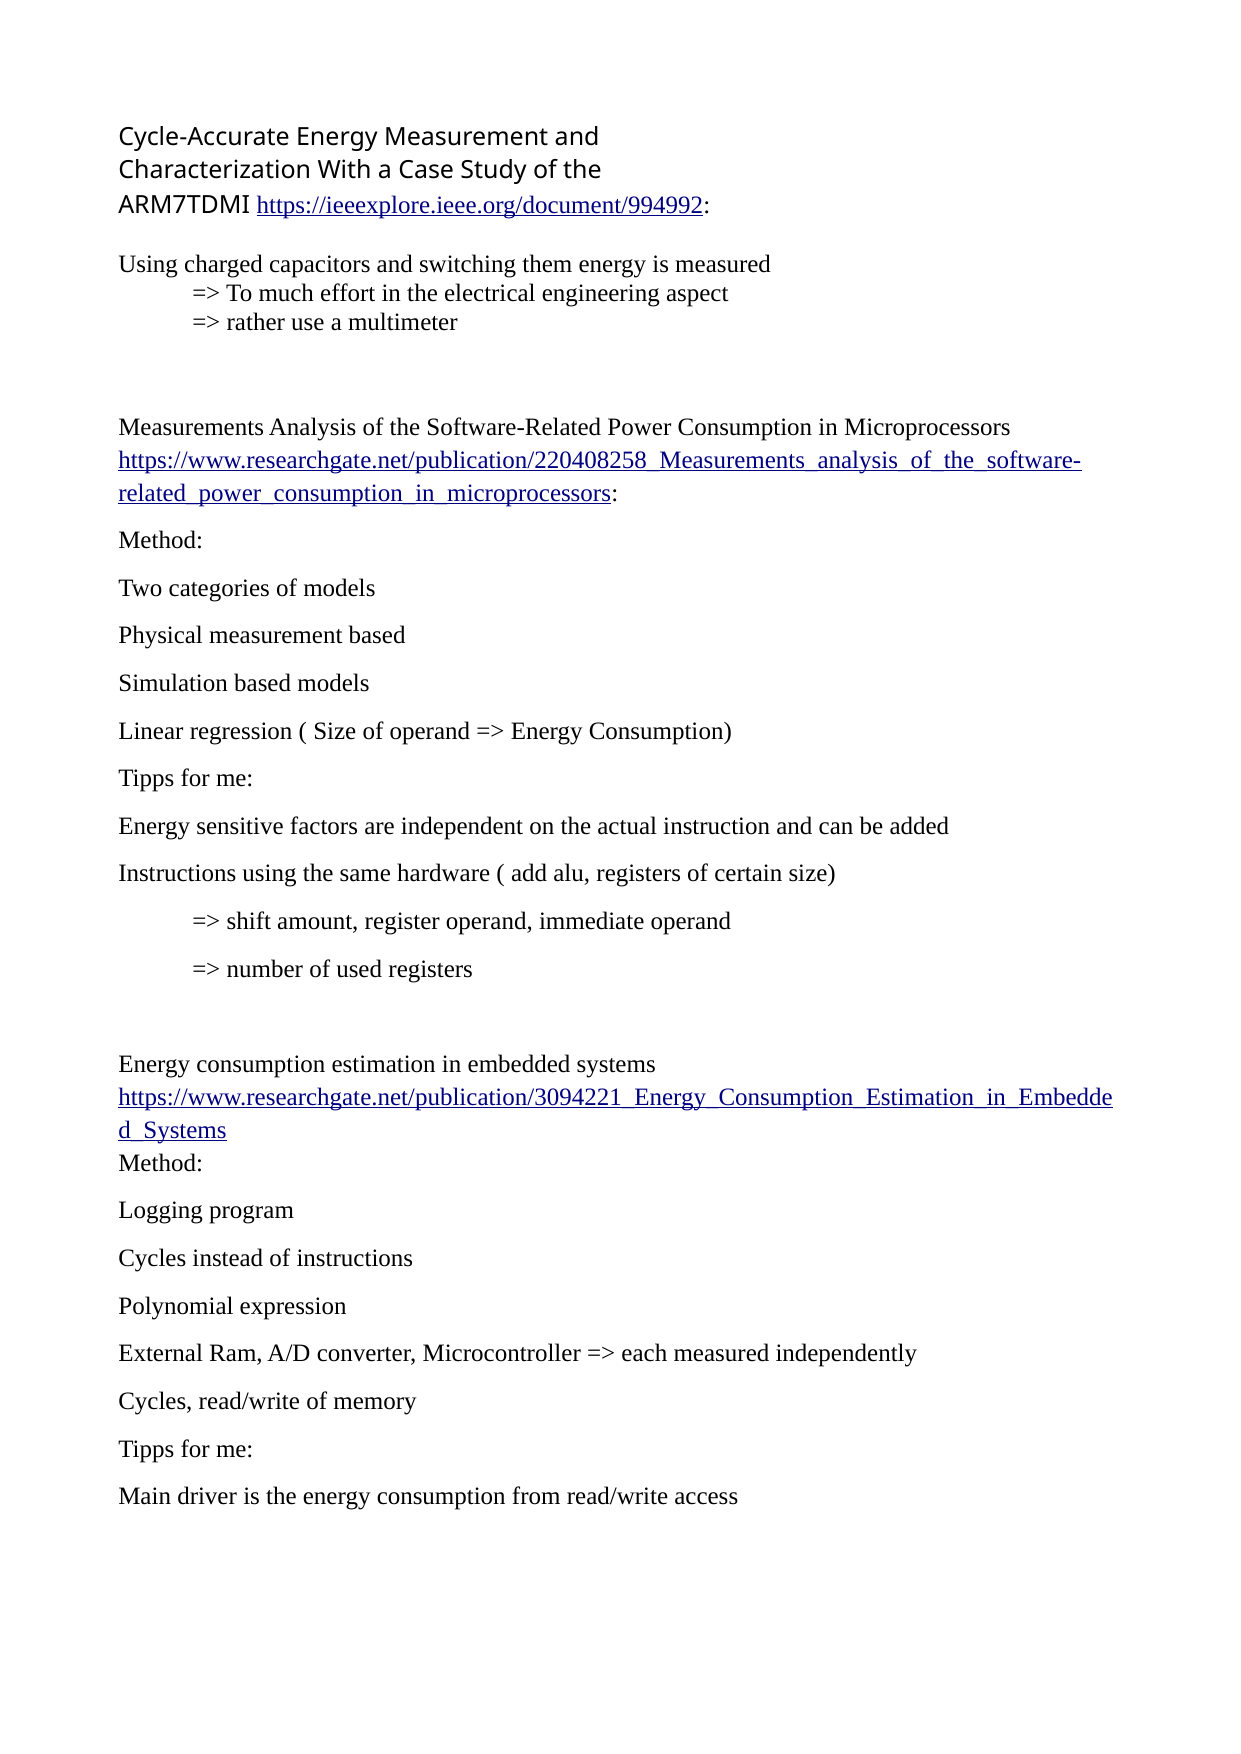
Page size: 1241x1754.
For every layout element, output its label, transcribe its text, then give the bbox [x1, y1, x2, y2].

text Instructions using the same hardware ( add alu, registers of certain size) [118, 858, 1122, 887]
text Linear regression ( Size of operand => Energy Consumption) [118, 716, 1122, 744]
text Cycles, read/write of memory [118, 1386, 1122, 1415]
text => rather use a multimeter [118, 307, 1122, 364]
text Two categories of models [118, 573, 1122, 602]
text Tipps for me: [118, 763, 1122, 792]
text Simulation based models [118, 668, 1122, 697]
text Cycle-Accurate Energy Measurement and Characterization With a Case Study of the ARM7TDMI https://ieeexplore.ieee.org/document/994992: [118, 118, 1122, 220]
text Main driver is the energy consumption from read/write access [118, 1481, 1122, 1510]
text Tipps for me: [118, 1434, 1122, 1462]
text Energy sensitive factors are independent on the actual instruction and can be added [118, 811, 1122, 840]
text Method: [118, 525, 1122, 554]
text Energy consumption estimation in embedded systems https://www.researchgate.net/publication/3094221_Energy_Consumption_Estimation_in_Embedded_Systems Method: [118, 1049, 1122, 1177]
text Physical measurement based [118, 621, 1122, 649]
text Polynomial expression [118, 1291, 1122, 1319]
text Cycles instead of instructions [118, 1243, 1122, 1272]
text => shift amount, register operand, immediate operand [118, 906, 1122, 935]
text Using charged capacitors and switching them energy is measured [118, 249, 1122, 278]
text Measurements Analysis of the Software-Related Power Consumption in Microprocessors https://www.researchgate.net/publication/220408258_Measurements_analysis_of_the_software-related_power_consumption_in_microprocessors: [118, 412, 1122, 506]
text => To much effort in the electrical engineering aspect [118, 278, 1122, 307]
text External Ram, A/D converter, Microcontroller => each measured independently [118, 1338, 1122, 1367]
text => number of used registers [118, 954, 1122, 982]
text Logging program [118, 1196, 1122, 1224]
